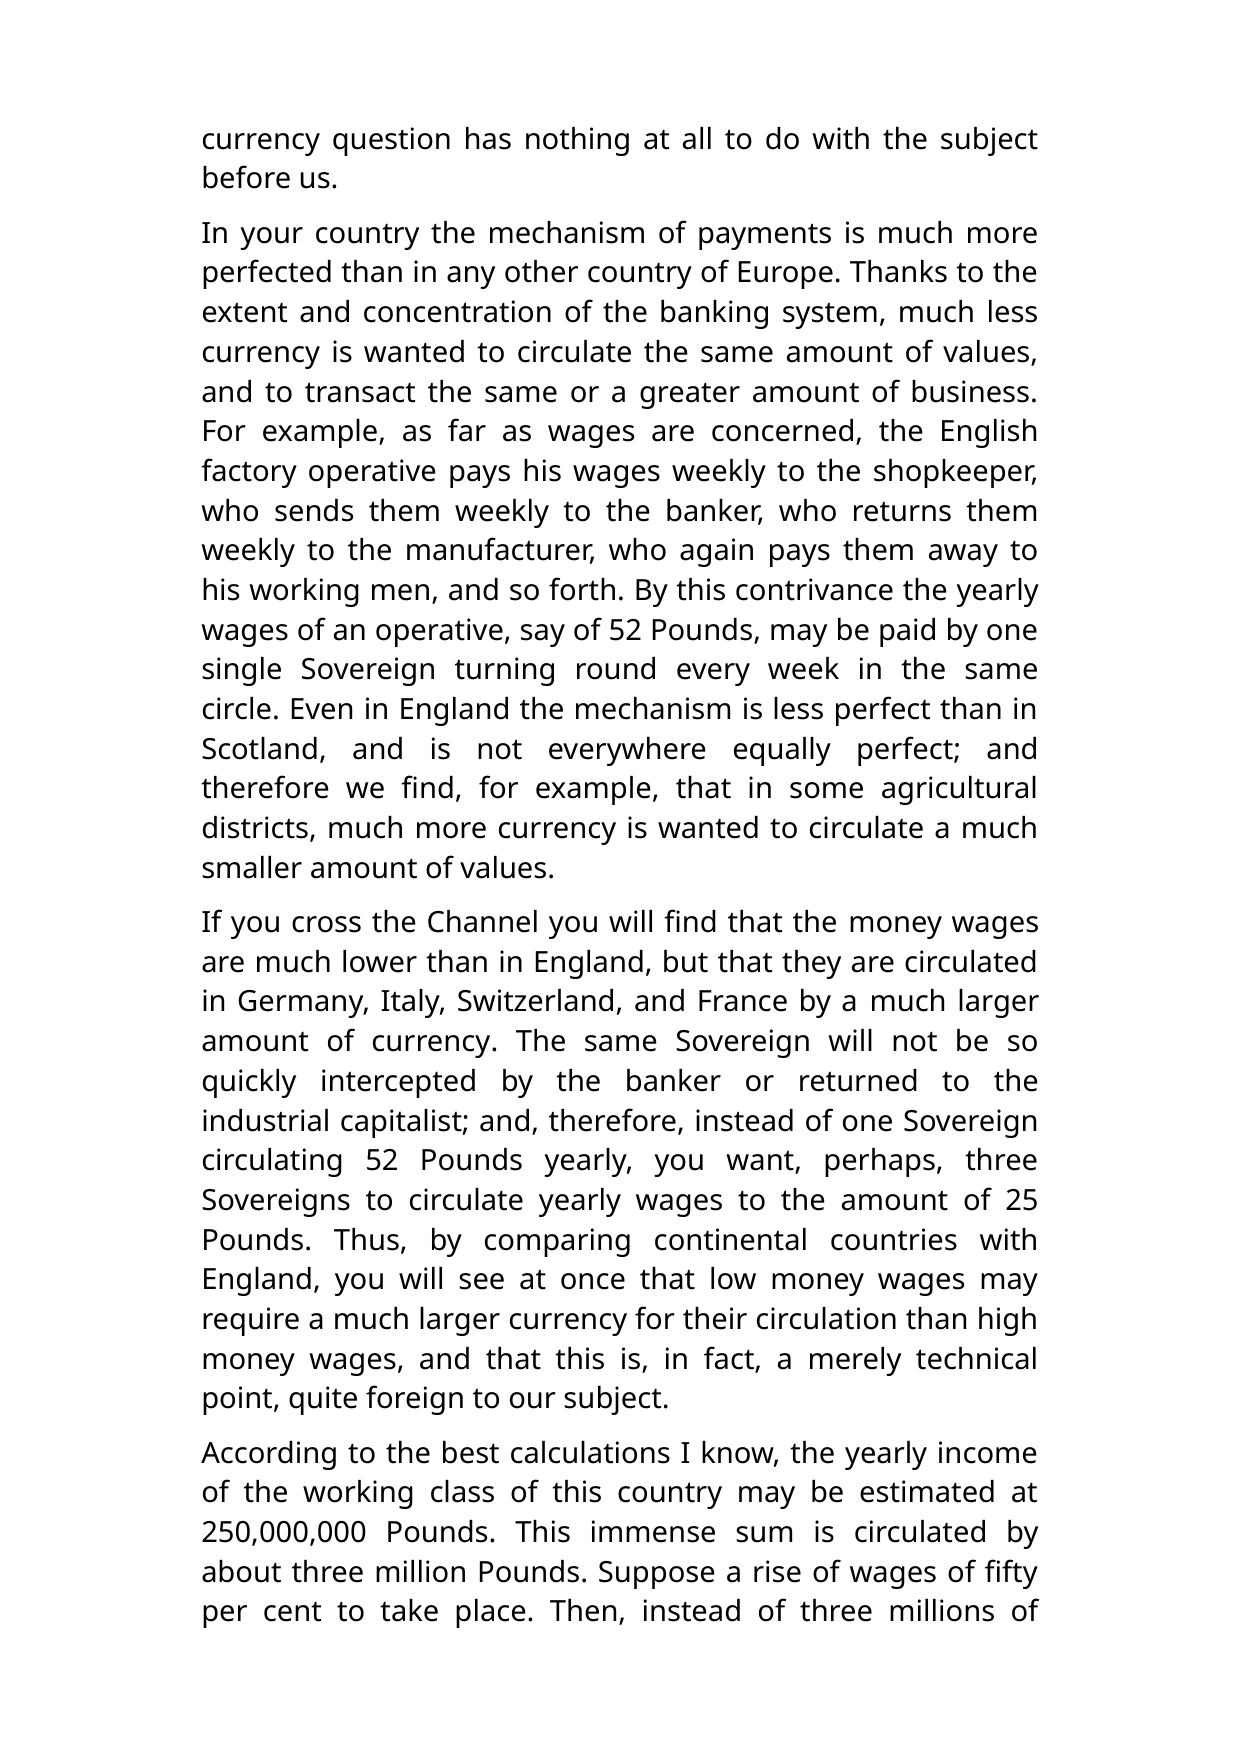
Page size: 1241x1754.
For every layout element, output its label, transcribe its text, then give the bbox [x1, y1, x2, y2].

text If you cross the Channel you will find that the money wages are much lower than in England, but that they are circulated in Germany, Italy, Switzerland, and France by a much larger amount of currency. The same Sovereign will not be so quickly intercepted by the banker or returned to the industrial capitalist; and, therefore, instead of one Sovereign circulating 52 Pounds yearly, you want, perhaps, three Sovereigns to circulate yearly wages to the amount of 25 Pounds. Thus, by comparing continental countries with England, you will see at once that low money wages may require a much larger currency for their circulation than high money wages, and that this is, in fact, a merely technical point, quite foreign to our subject. [201, 901, 1039, 1417]
text currency question has nothing at all to do with the subject before us. [201, 118, 1039, 197]
text According to the best calculations I know, the yearly income of the working class of this country may be estimated at 250,000,000 Pounds. This immense sum is circulated by about three million Pounds. Suppose a rise of wages of fifty per cent to take place. Then, instead of three millions of [201, 1432, 1039, 1630]
text In your country the mechanism of payments is much more perfected than in any other country of Europe. Thanks to the extent and concentration of the banking system, much less currency is wanted to circulate the same amount of values, and to transact the same or a greater amount of business. For example, as far as wages are concerned, the English factory operative pays his wages weekly to the shopkeeper, who sends them weekly to the banker, who returns them weekly to the manufacturer, who again pays them away to his working men, and so forth. By this contrivance the yearly wages of an operative, say of 52 Pounds, may be paid by one single Sovereign turning round every week in the same circle. Even in England the mechanism is less perfect than in Scotland, and is not everywhere equally perfect; and therefore we find, for example, that in some agricultural districts, much more currency is wanted to circulate a much smaller amount of values. [201, 212, 1039, 887]
